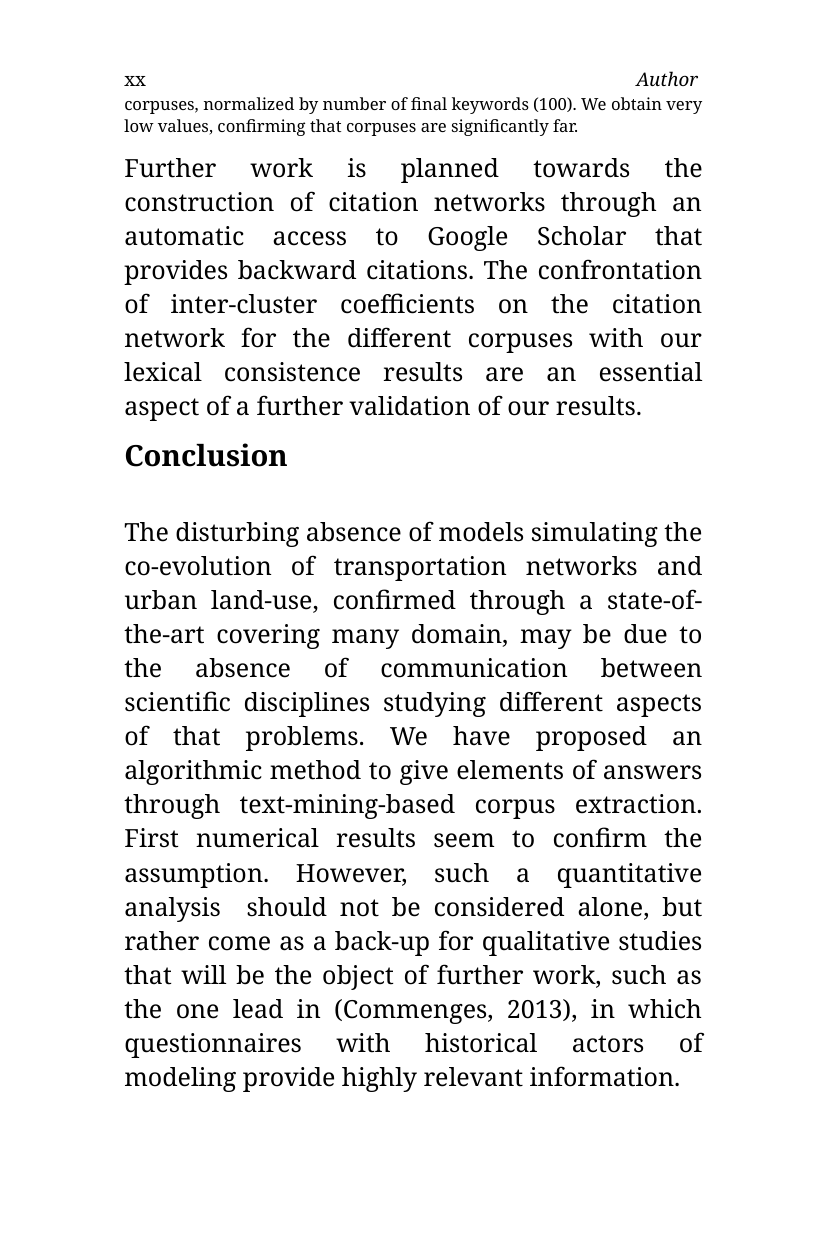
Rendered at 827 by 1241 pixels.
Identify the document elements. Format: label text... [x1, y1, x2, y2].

text Conclusion [124, 435, 703, 475]
text The disturbing absence of models simulating the co-evolution of transportation networks and urban land-use, confirmed through a state-of-the-art covering many domain, may be due to the absence of communication between scientific disciplines studying different aspects of that problems. We have proposed an algorithmic method to give elements of answers through text-mining-based corpus extraction. First numerical results seem to confirm the assumption. However, such a quantitative analysis should not be considered alone, but rather come as a back-up for qualitative studies that will be the object of further work, such as the one lead in (Commenges, 2013), in which questionnaires with historical actors of modeling provide highly relevant information. [124, 514, 703, 1094]
text Further work is planned towards the construction of citation networks through an automatic access to Google Scholar that provides backward citations. The confrontation of inter-cluster coefficients on the citation network for the different corpuses with our lexical consistence results are an essential aspect of a further validation of our results. [124, 150, 703, 423]
text corpuses, normalized by number of final keywords (100). We obtain very low values, confirming that corpuses are significantly far. [124, 92, 703, 138]
